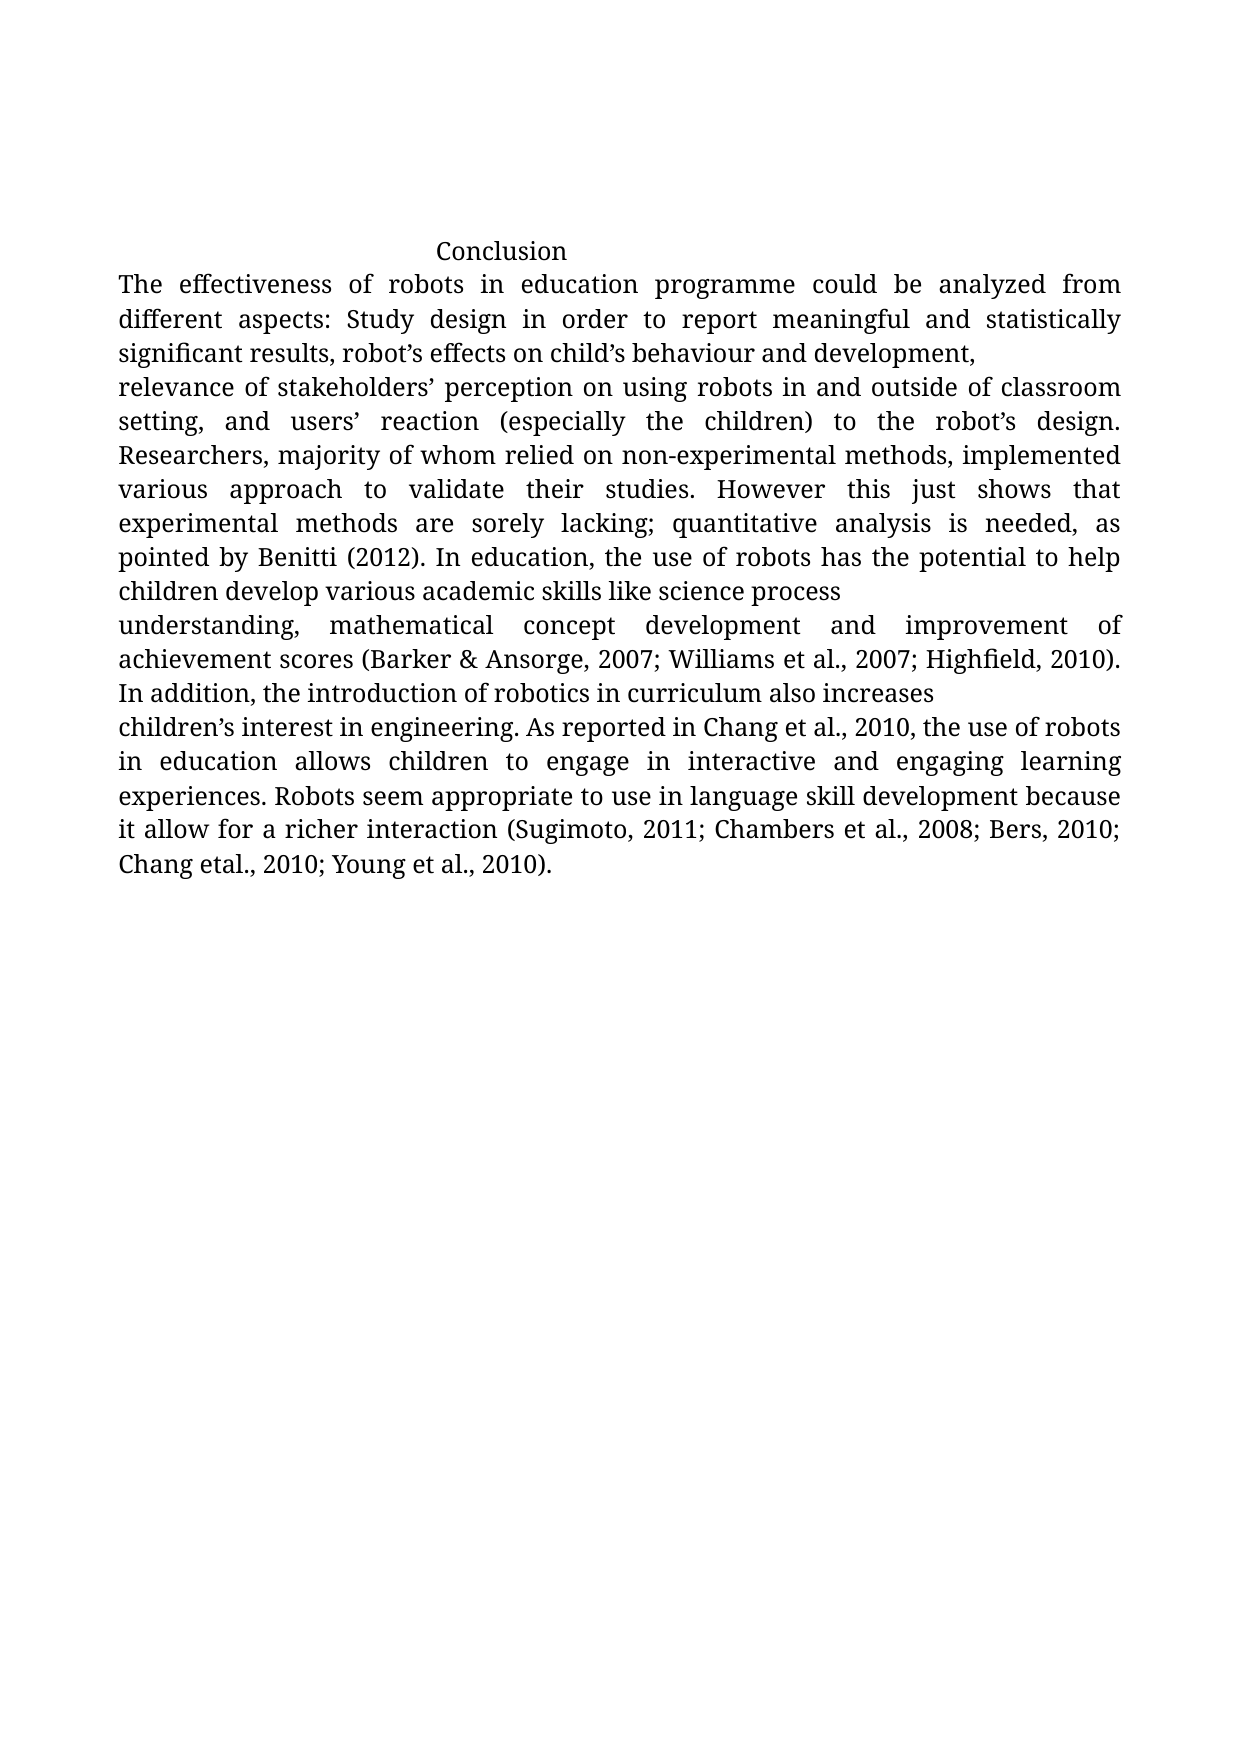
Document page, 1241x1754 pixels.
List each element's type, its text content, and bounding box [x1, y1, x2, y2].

text understanding, mathematical concept development and improvement of achievement scores (Barker & Ansorge, 2007; Williams et al., 2007; Highfield, 2010). In addition, the introduction of robotics in curriculum also increases [118, 608, 1122, 710]
text relevance of stakeholders’ perception on using robots in and outside of classroom setting, and users’ reaction (especially the children) to the robot’s design. Researchers, majority of whom relied on non-experimental methods, implemented various approach to validate their studies. However this just shows that experimental methods are sorely lacking; quantitative analysis is needed, as pointed by Benitti (2012). In education, the use of robots has the potential to help children develop various academic skills like science process [118, 369, 1122, 608]
text children’s interest in engineering. As reported in Chang et al., 2010, the use of robots in education allows children to engage in interactive and engaging learning experiences. Robots seem appropriate to use in language skill development because it allow for a richer interaction (Sugimoto, 2011; Chambers et al., 2008; Bers, 2010; Chang etal., 2010; Young et al., 2010). [118, 710, 1122, 880]
text Conclusion [118, 233, 1122, 267]
text The effectiveness of robots in education programme could be analyzed from different aspects: Study design in order to report meaningful and statistically significant results, robot’s effects on child’s behaviour and development, [118, 267, 1122, 369]
